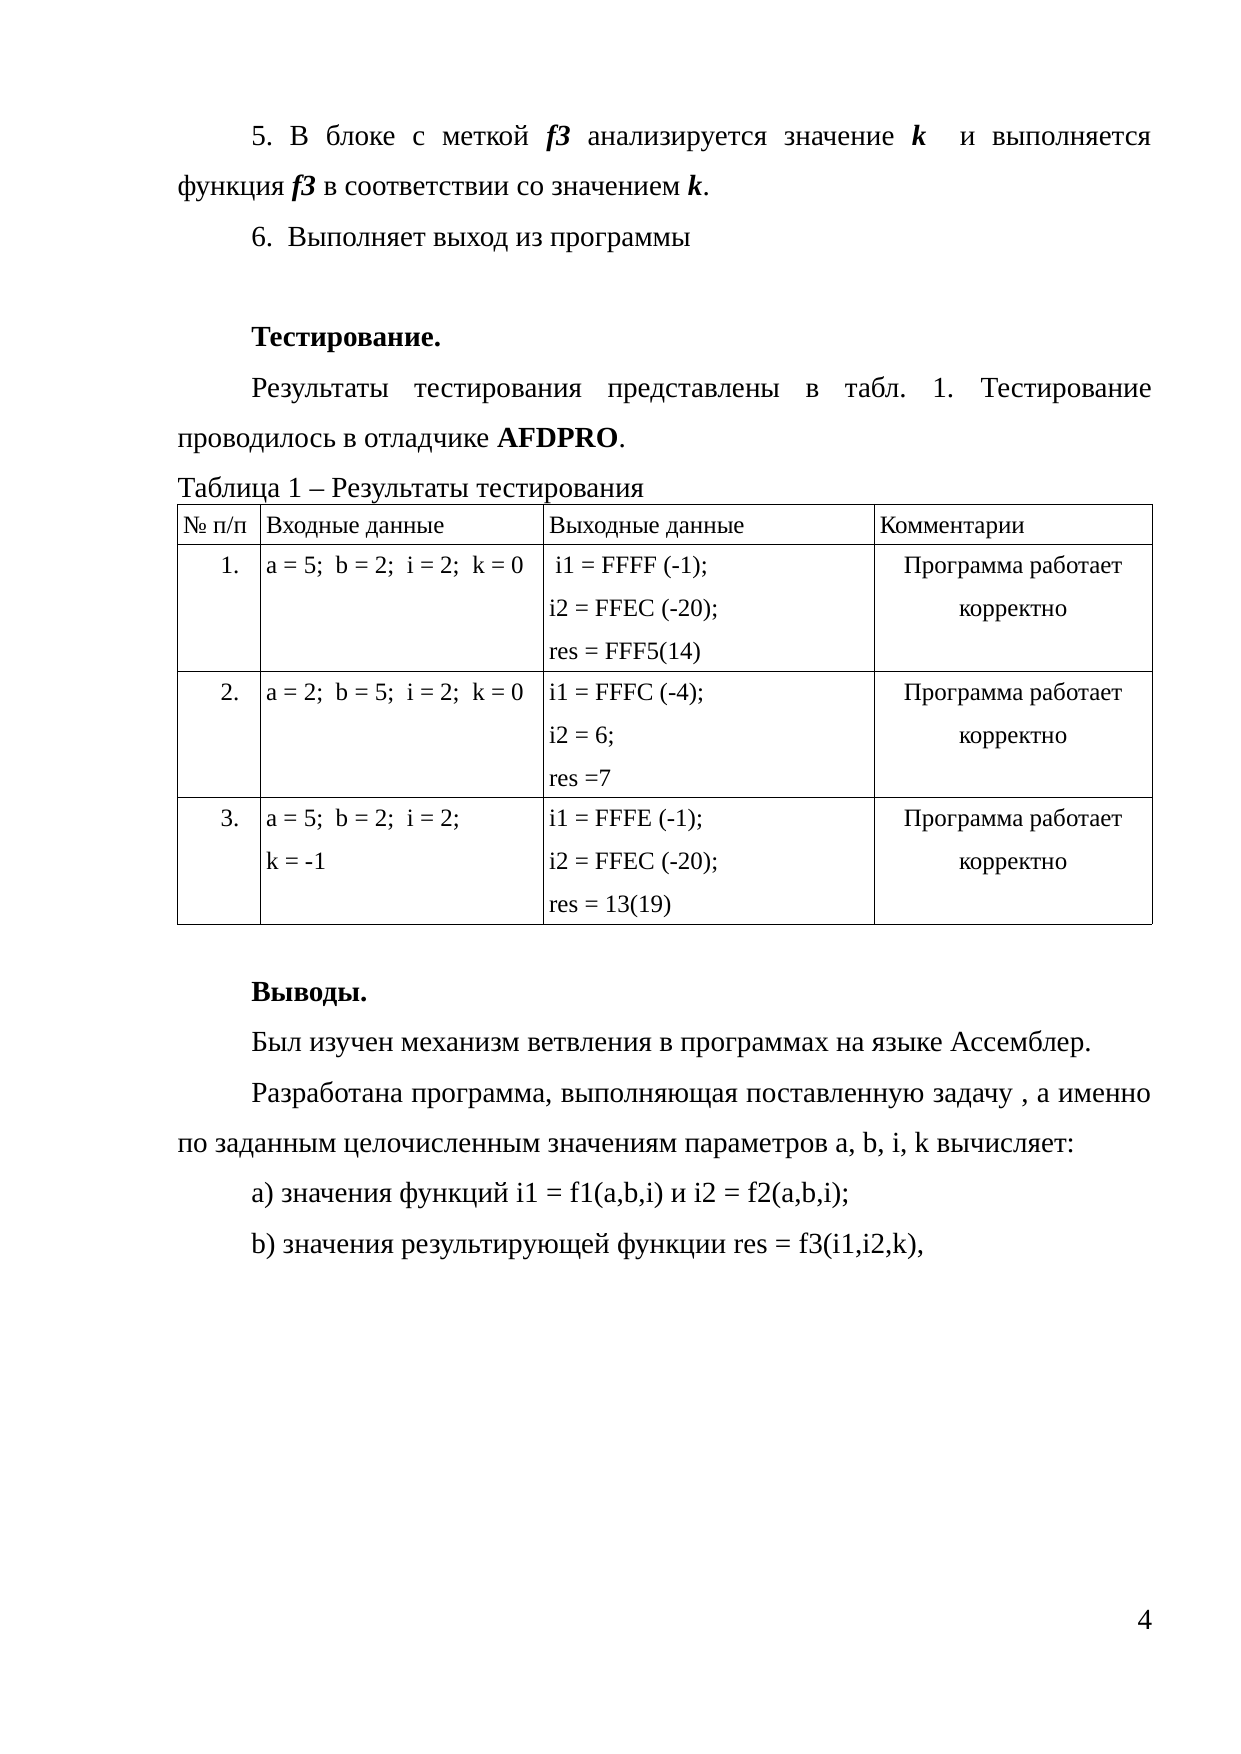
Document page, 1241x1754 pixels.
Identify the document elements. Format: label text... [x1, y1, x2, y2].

table_header Выходные данные [544, 505, 874, 544]
table_cell Программа работает корректно [875, 545, 1152, 671]
text 6. Выполняет выход из программы [177, 219, 1152, 252]
text а) значения функций i1 = f1(a,b,i) и i2 = f2(a,b,i); [177, 1176, 1152, 1209]
subtitle Тестирование. [177, 319, 1152, 353]
text b) значения результирующей функции res = f3(i1,i2,k), [177, 1226, 1152, 1259]
text 5. В блоке с меткой f3 анализируется значение k и выполняется функция f3 в соответствии со значением k. [177, 118, 1152, 202]
table_cell a = 5; b = 2; i = 2; k = 0 [261, 545, 543, 671]
table_header Входные данные [261, 505, 543, 544]
table_cell a = 2; b = 5; i = 2; k = 0 [261, 672, 543, 797]
table_cell [178, 672, 260, 797]
table_cell a = 5; b = 2; i = 2; k = -1 [261, 798, 543, 924]
table_header Комментарии [875, 505, 1152, 544]
text Был изучен механизм ветвления в программах на языке Ассемблер. [177, 1024, 1152, 1058]
subtitle Выводы. [177, 974, 1152, 1008]
table_cell Программа работает корректно [875, 798, 1152, 924]
text Результаты тестирования представлены в табл. 1. Тестирование проводилось в отладчике AFDPRO. [177, 370, 1152, 453]
table_cell Программа работает корректно [875, 672, 1152, 797]
table_cell i1 = FFFC (-4); i2 = 6; res =7 [544, 672, 874, 797]
text Разработана программа, выполняющая поставленную задачу , а именно по заданным целочисленным значениям параметров a, b, i, k вычисляет: [177, 1075, 1152, 1159]
table_cell i1 = FFFE (-1); i2 = FFEC (-20); res = 13(19) [544, 798, 874, 924]
table_cell [178, 798, 260, 924]
table_header № п/п [178, 505, 260, 544]
table_cell [178, 545, 260, 671]
text Таблица 1 – Результаты тестирования [177, 470, 1152, 504]
table_cell i1 = FFFF (-1); i2 = FFEC (-20); res = FFF5(14) [544, 545, 874, 671]
